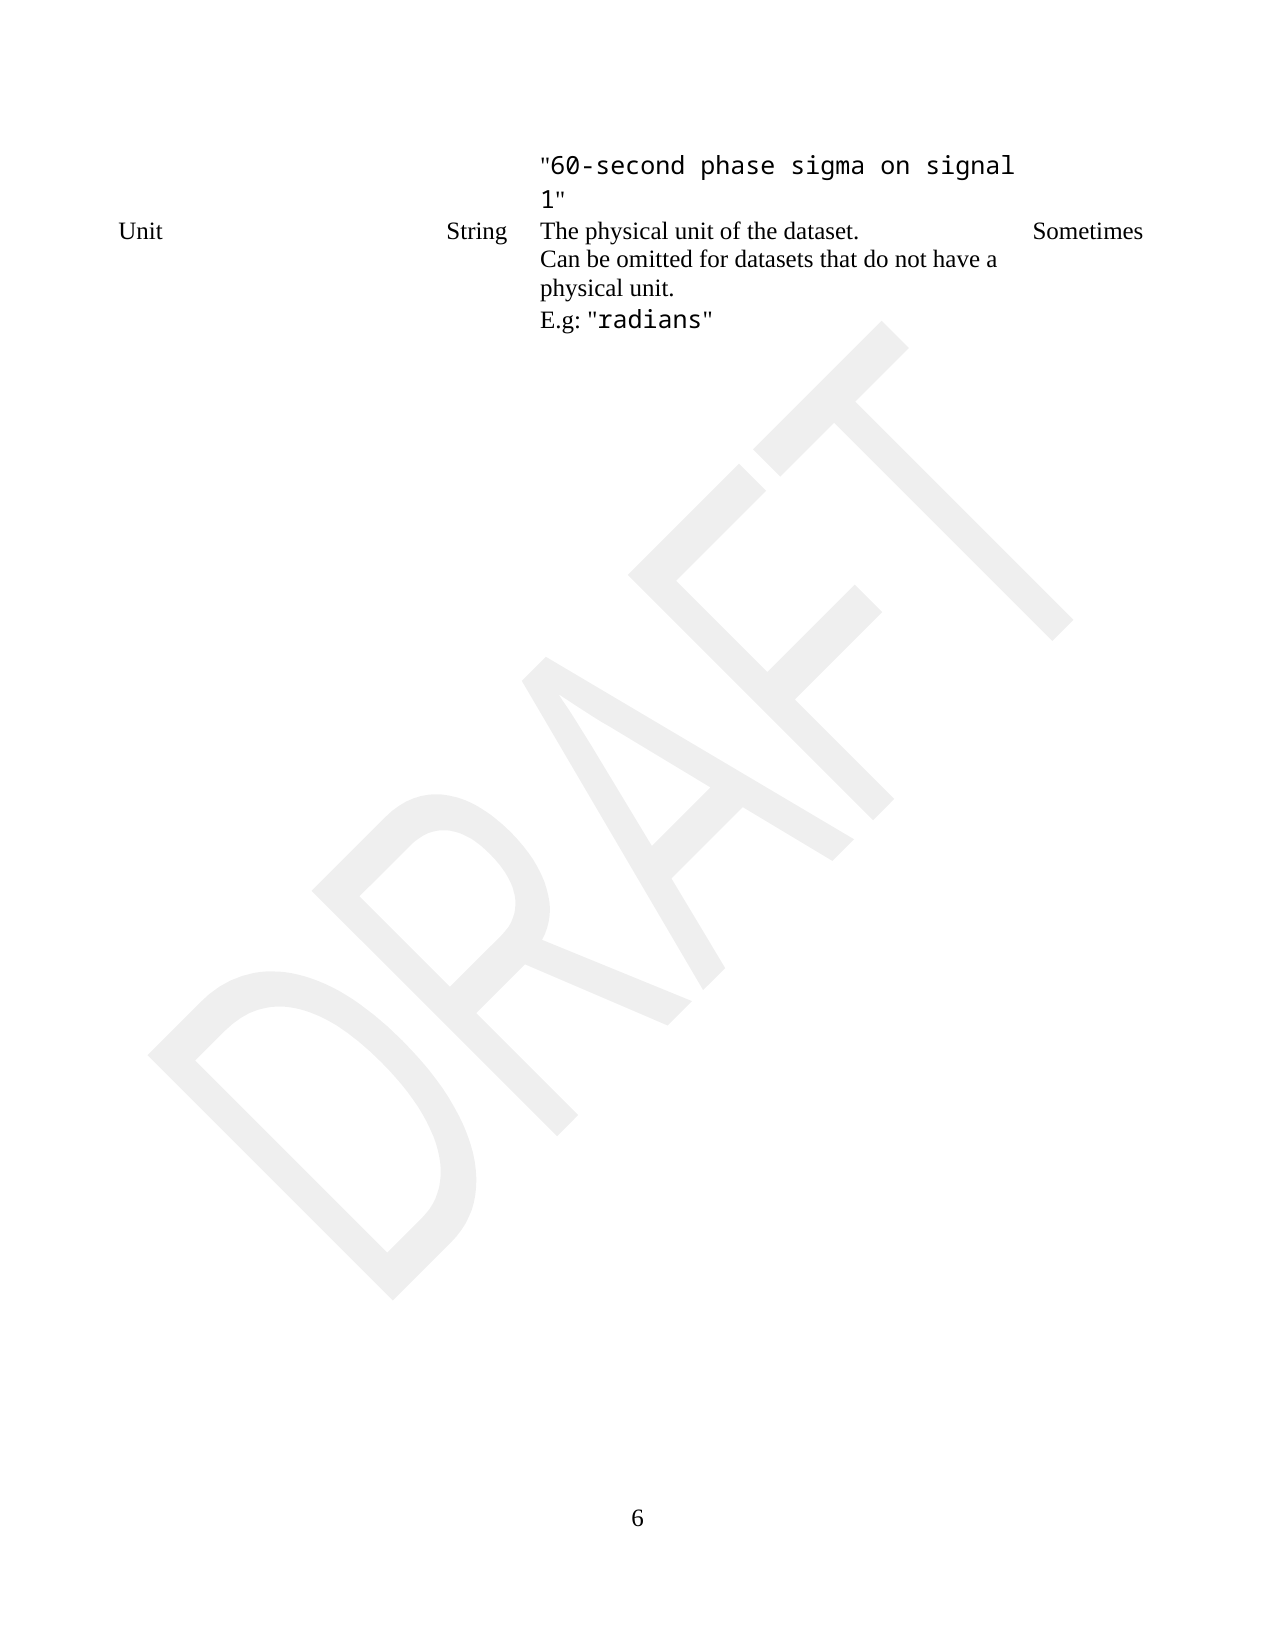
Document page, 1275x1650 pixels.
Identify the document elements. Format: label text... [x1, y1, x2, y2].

table_cell [118, 148, 446, 216]
table_cell String [446, 216, 540, 336]
table_cell [1019, 148, 1157, 216]
table_cell "60-second phase sigma on signal 1" [540, 148, 1018, 216]
table_cell The physical unit of the dataset. Can be omitted for datasets that do not have a physical unit. E.g: "radians" [540, 216, 1018, 336]
table_cell [446, 148, 540, 216]
table_cell Unit [118, 216, 446, 336]
table_cell Sometimes [1019, 216, 1157, 336]
